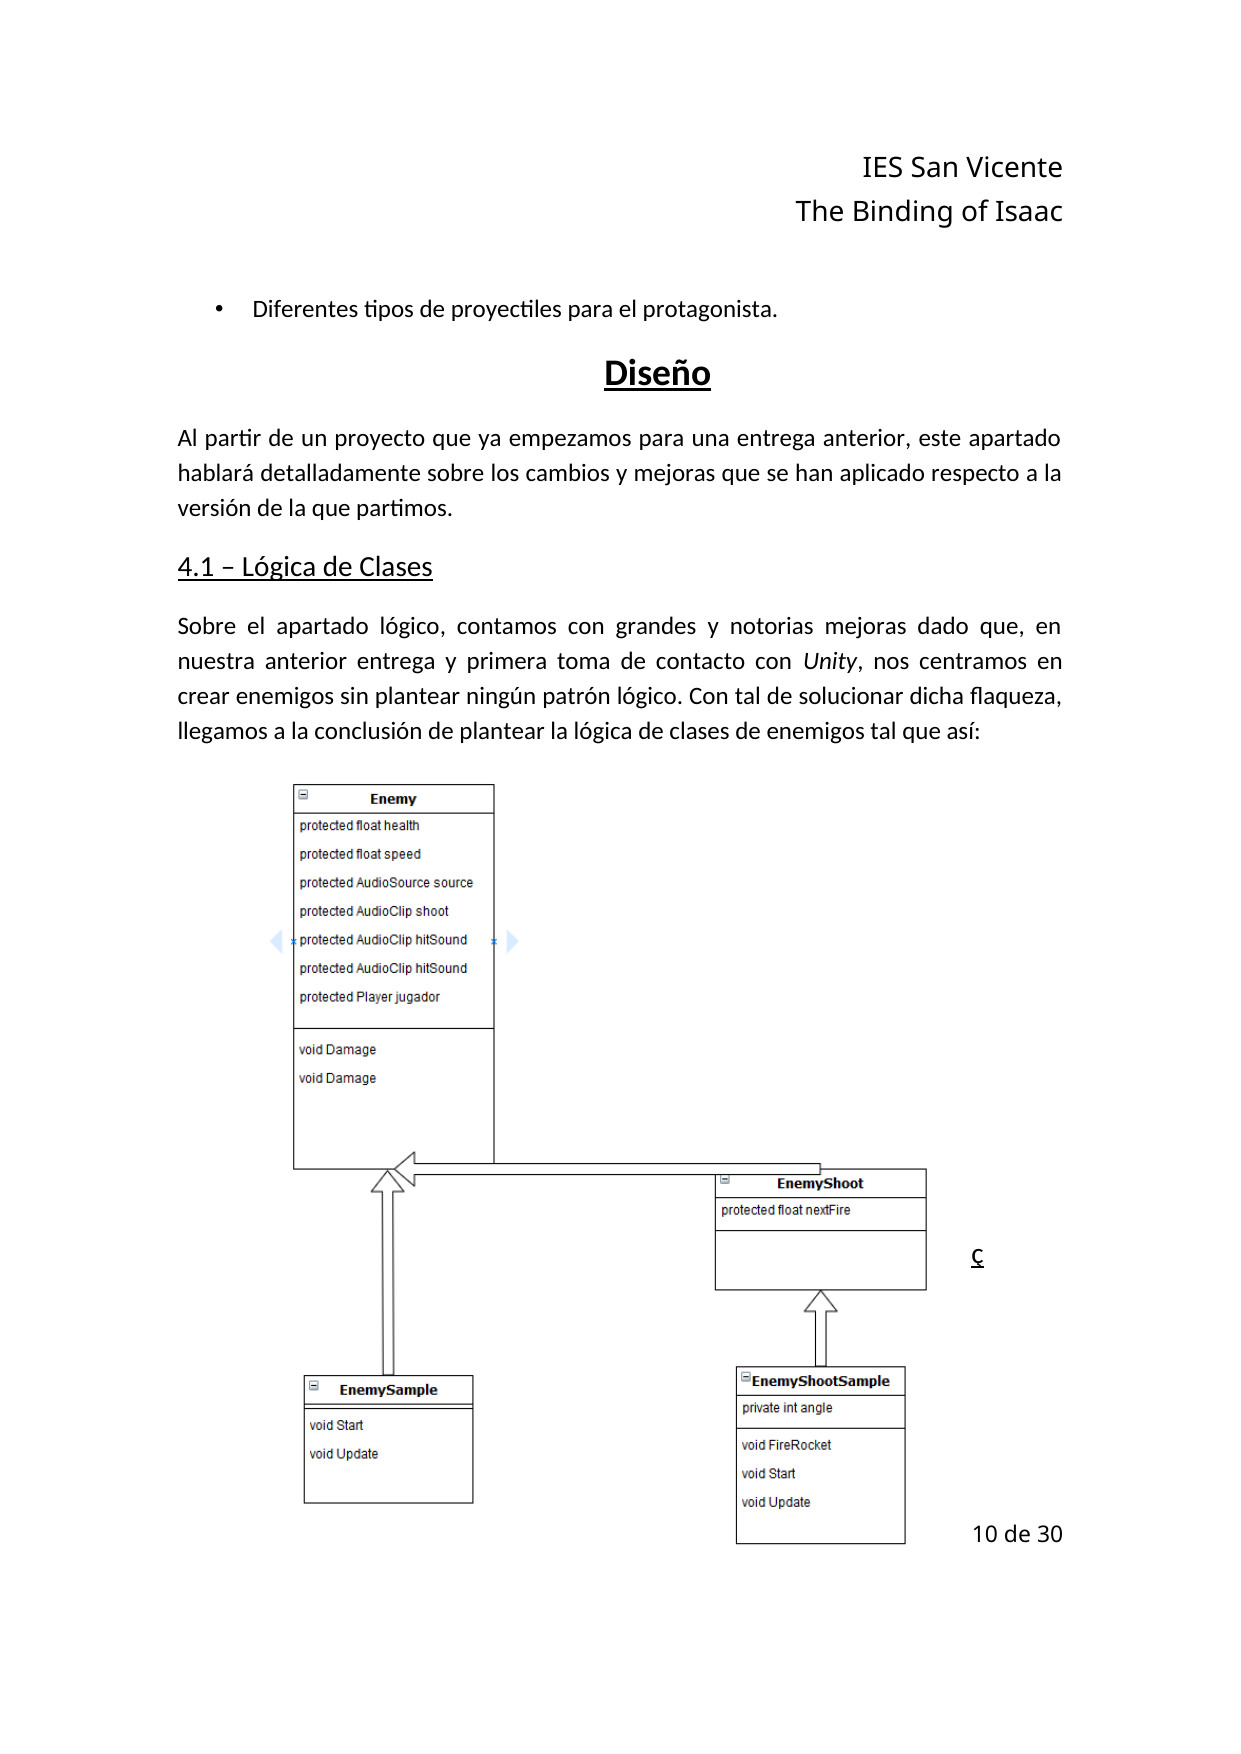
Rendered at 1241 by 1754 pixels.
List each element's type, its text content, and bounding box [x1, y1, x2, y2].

list Diferentes tipos de proyectiles para el protagonista. [215, 293, 1063, 324]
text ç [971, 1236, 1063, 1271]
text Al partir de un proyecto que ya empezamos para una entrega anterior, este apartado hablará detalladamente sobre los cambios y mejoras que se han aplicado respecto a la versión de la que partimos. [177, 423, 1063, 523]
list Diseño [215, 349, 1063, 395]
text [177, 1236, 250, 1271]
text 4.1 – Lógica de Clases [177, 548, 1063, 584]
text Sobre el apartado lógico, contamos con grandes y notorias mejoras dado que, en nuestra anterior entrega y primera toma de contacto con Unity, nos centramos en crear enemigos sin plantear ningún patrón lógico. Con tal de solucionar dicha flaqueza, llegamos a la conclusión de plantear la lógica de clases de enemigos tal que así: [177, 610, 1063, 746]
picture [250, 772, 971, 1586]
